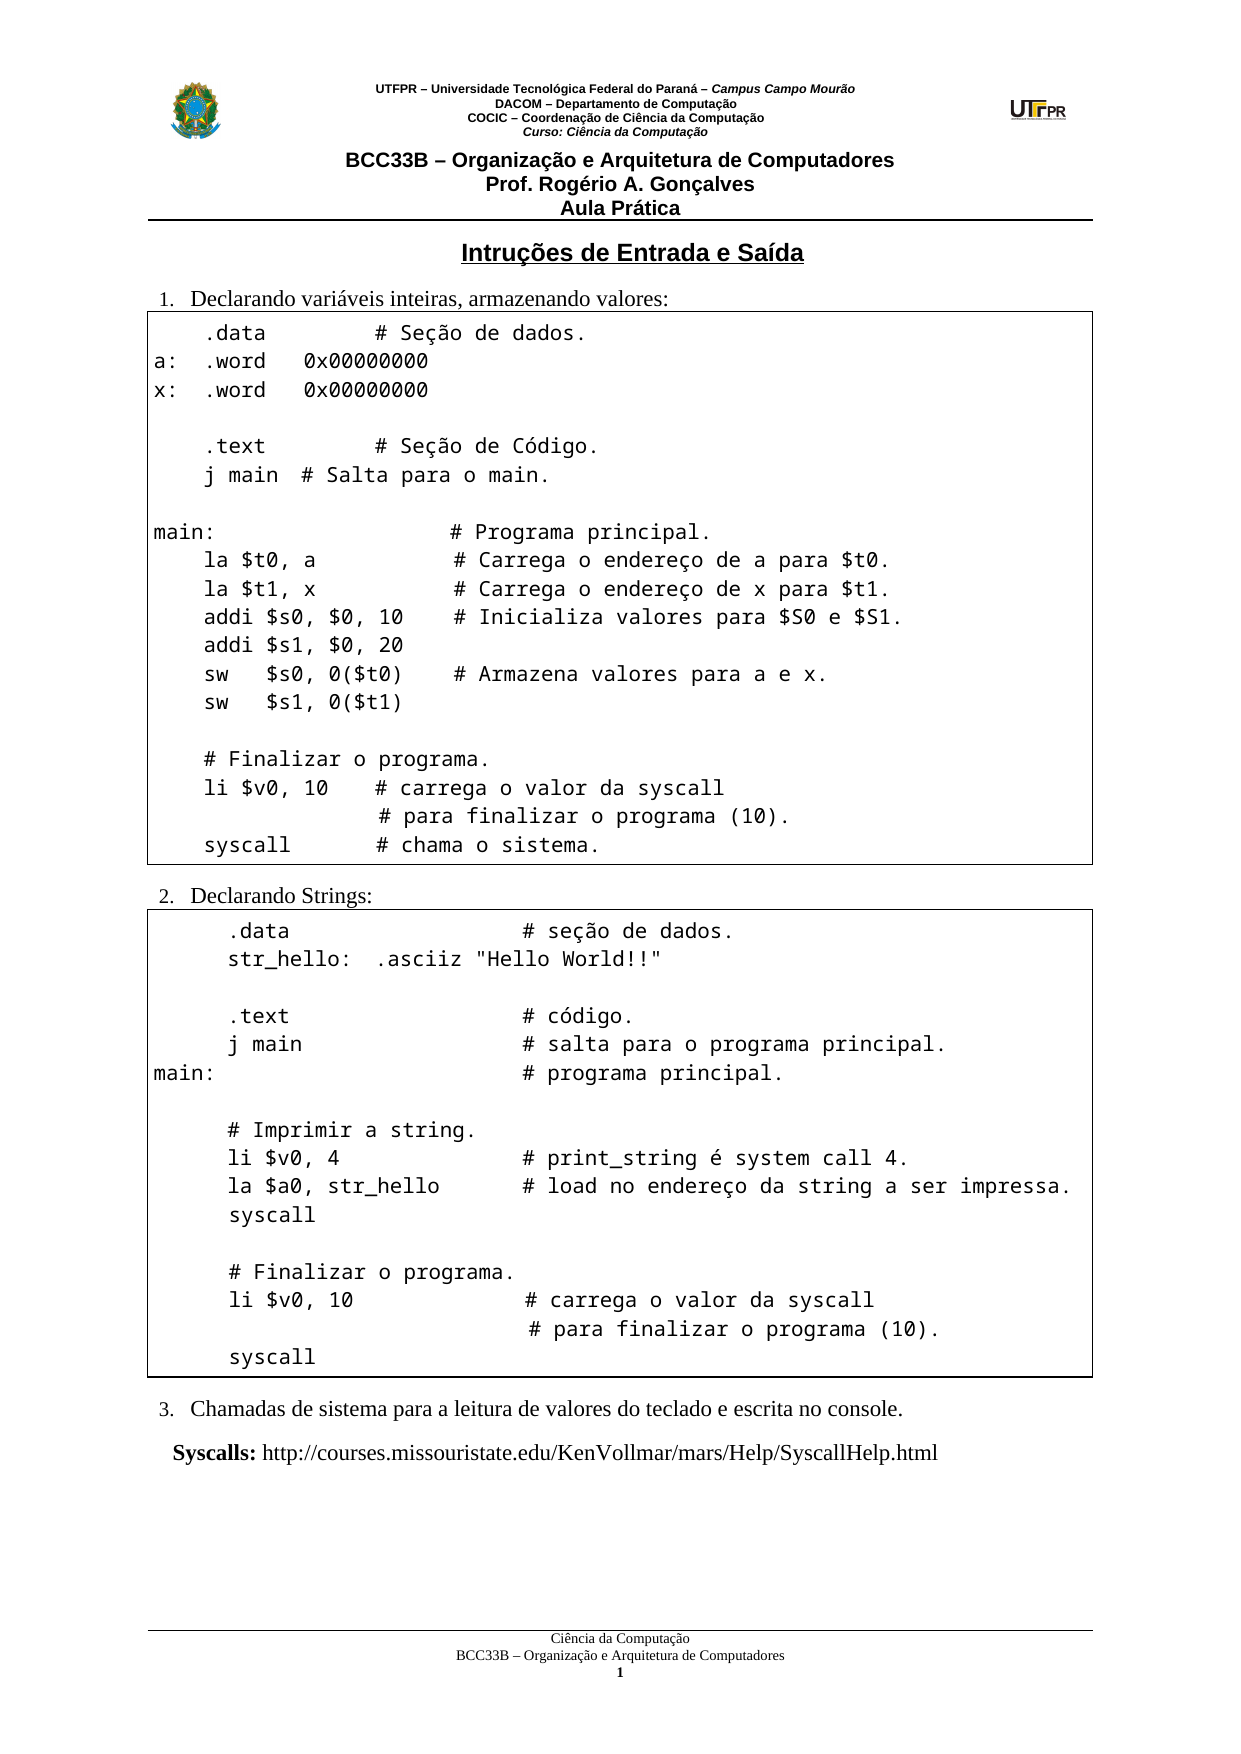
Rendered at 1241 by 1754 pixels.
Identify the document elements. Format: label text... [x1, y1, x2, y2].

list Chamadas de sistema para a leitura de valores do teclado e escrita no console. [153, 1395, 1093, 1422]
picture [170, 82, 221, 139]
table_header .data # seção de dados. str_hello: .asciiz "Hello World!!" .text # código. j main # salta para o programa principal. main: # programa principal. # Imprimir a string. li $v0, 4 # print_string é system call 4. la $a0, str_hello # load no endereço da string a ser impressa. syscall # Finalizar o programa. li $v0, 10 # carrega o valor da syscall # para finalizar o programa (10). syscall [148, 910, 1092, 1376]
list Intruções de Entrada e Saída [153, 238, 1093, 267]
list Declarando Strings: [153, 883, 1093, 909]
list Declarando variáveis inteiras, armazenando valores: [153, 285, 1093, 311]
list Syscalls: http://courses.missouristate.edu/KenVollmar/mars/Help/SyscallHelp.html [153, 1439, 1093, 1466]
table_header .data # Seção de dados. a: .word 0x00000000 x: .word 0x00000000 .text # Seção de Código. j main # Salta para o main. main: # Programa principal. la $t0, a # Carrega o endereço de a para $t0. la $t1, x # Carrega o endereço de x para $t1. addi $s0, $0, 10 # Inicializa valores para $S0 e $S1. addi $s1, $0, 20 sw $s0, 0($t0) # Armazena valores para a e x. sw $s1, 0($t1) # Finalizar o programa. li $v0, 10 # carrega o valor da syscall # para finalizar o programa (10). syscall # chama o sistema. [148, 312, 1092, 864]
picture [1010, 100, 1066, 120]
